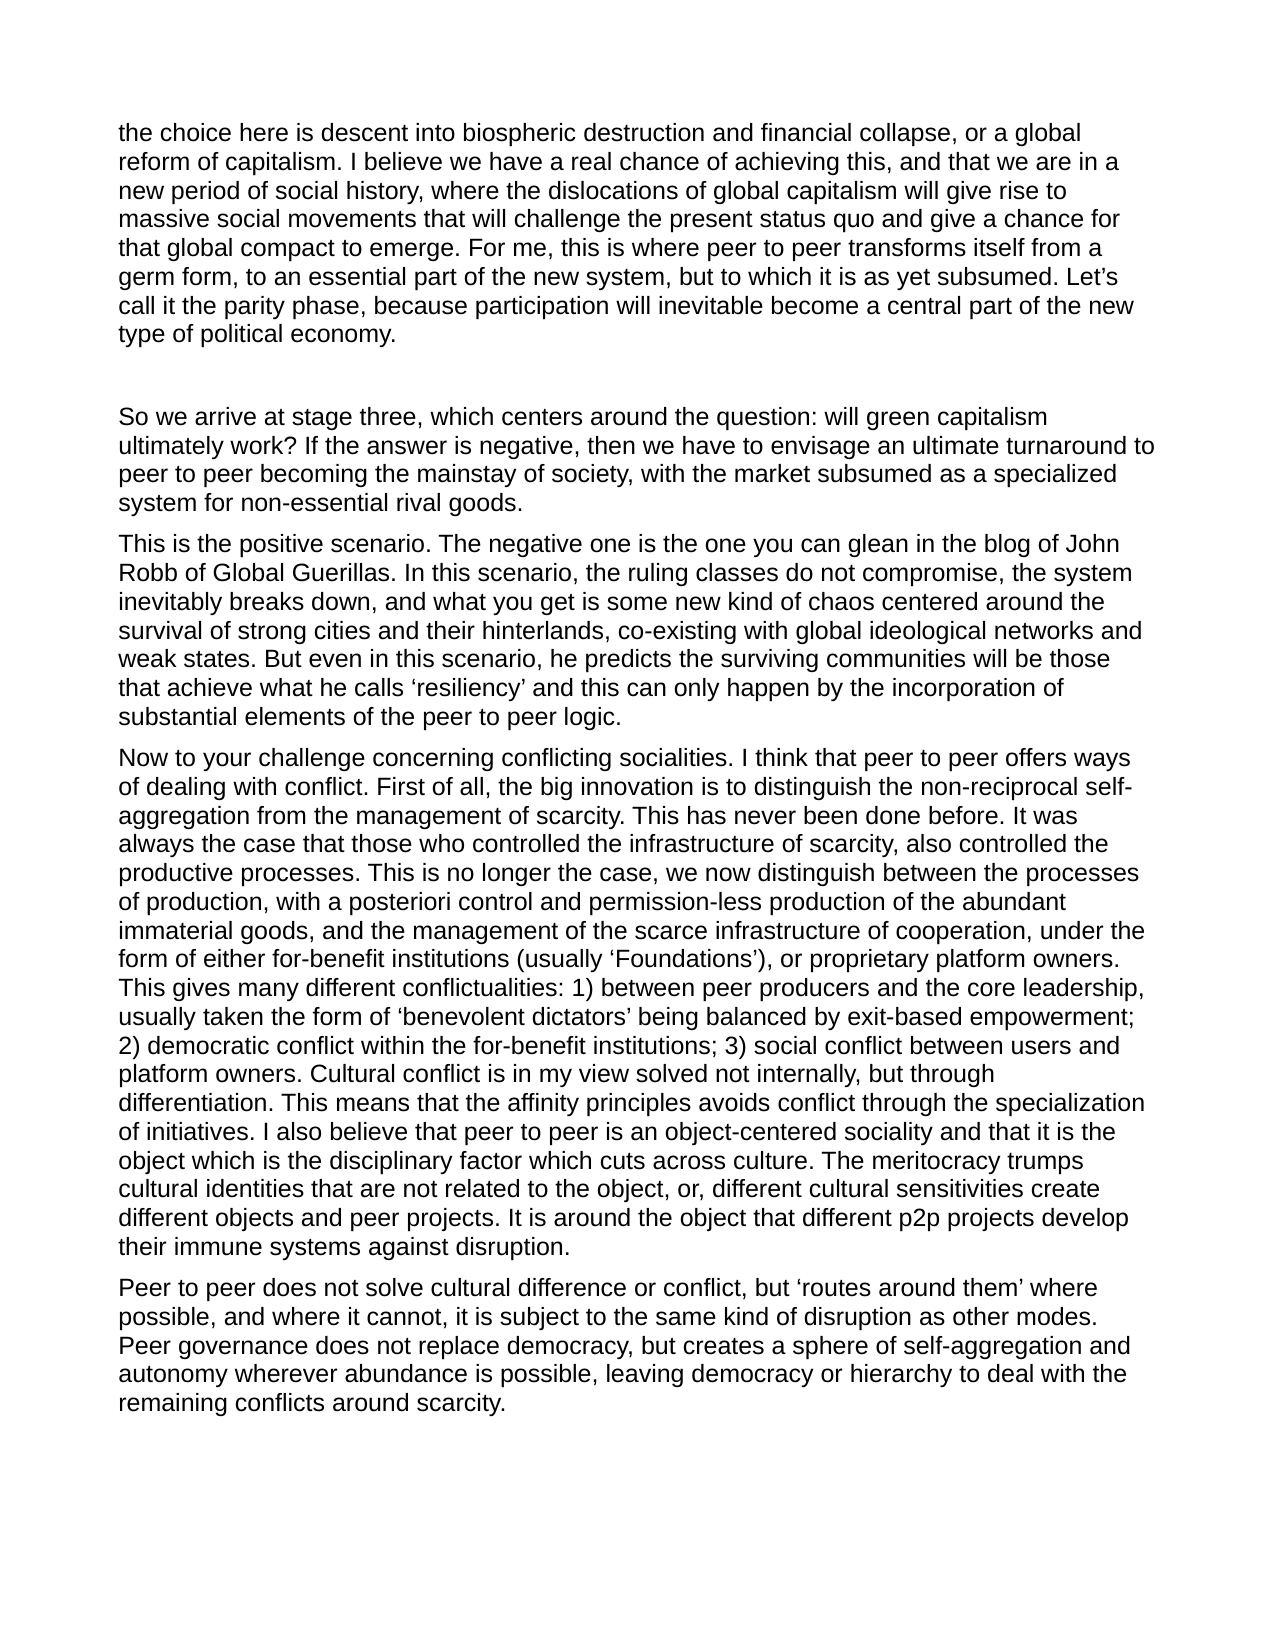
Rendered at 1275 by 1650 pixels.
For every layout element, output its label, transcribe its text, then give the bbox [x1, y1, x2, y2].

text the choice here is descent into biospheric destruction and financial collapse, or a global reform of capitalism. I believe we have a real chance of achieving this, and that we are in a new period of social history, where the dislocations of global capitalism will give rise to massive social movements that will challenge the present status quo and give a chance for that global compact to emerge. For me, this is where peer to peer transforms itself from a germ form, to an essential part of the new system, but to which it is as yet subsumed. Let’s call it the parity phase, because participation will inevitable become a central part of the new type of political economy. [118, 118, 1157, 348]
text Peer to peer does not solve cultural difference or conflict, but ‘routes around them’ where possible, and where it cannot, it is subject to the same kind of disruption as other modes. Peer governance does not replace democracy, but creates a sphere of self-aggregation and autonomy wherever abundance is possible, leaving democracy or hierarchy to deal with the remaining conflicts around scarcity. [118, 1273, 1157, 1417]
text So we arrive at stage three, which centers around the question: will green capitalism ultimately work? If the answer is negative, then we have to envisage an ultimate turnaround to peer to peer becoming the mainstay of society, with the market subsumed as a specialized system for non-essential rival goods. [118, 402, 1157, 517]
text This is the positive scenario. The negative one is the one you can glean in the blog of John Robb of Global Guerillas. In this scenario, the ruling classes do not compromise, the system inevitably breaks down, and what you get is some new kind of chaos centered around the survival of strong cities and their hinterlands, co-existing with global ideological networks and weak states. But even in this scenario, he predicts the surviving communities will be those that achieve what he calls ‘resiliency’ and this can only happen by the incorporation of substantial elements of the peer to peer logic. [118, 529, 1157, 731]
text Now to your challenge concerning conflicting socialities. I think that peer to peer offers ways of dealing with conflict. First of all, the big innovation is to distinguish the non-reciprocal self-aggregation from the management of scarcity. This has never been done before. It was always the case that those who controlled the infrastructure of scarcity, also controlled the productive processes. This is no longer the case, we now distinguish between the processes of production, with a posteriori control and permission-less production of the abundant immaterial goods, and the management of the scarce infrastructure of cooperation, under the form of either for-benefit institutions (usually ‘Foundations’), or proprietary platform owners. This gives many different conflictualities: 1) between peer producers and the core leadership, usually taken the form of ‘benevolent dictators’ being balanced by exit-based empowerment; 2) democratic conflict within the for-benefit institutions; 3) social conflict between users and platform owners. Cultural conflict is in my view solved not internally, but through differentiation. This means that the affinity principles avoids conflict through the specialization of initiatives. I also believe that peer to peer is an object-centered sociality and that it is the object which is the disciplinary factor which cuts across culture. The meritocracy trumps cultural identities that are not related to the object, or, different cultural sensitivities create different objects and peer projects. It is around the object that different p2p projects develop their immune systems against disruption. [118, 743, 1157, 1261]
